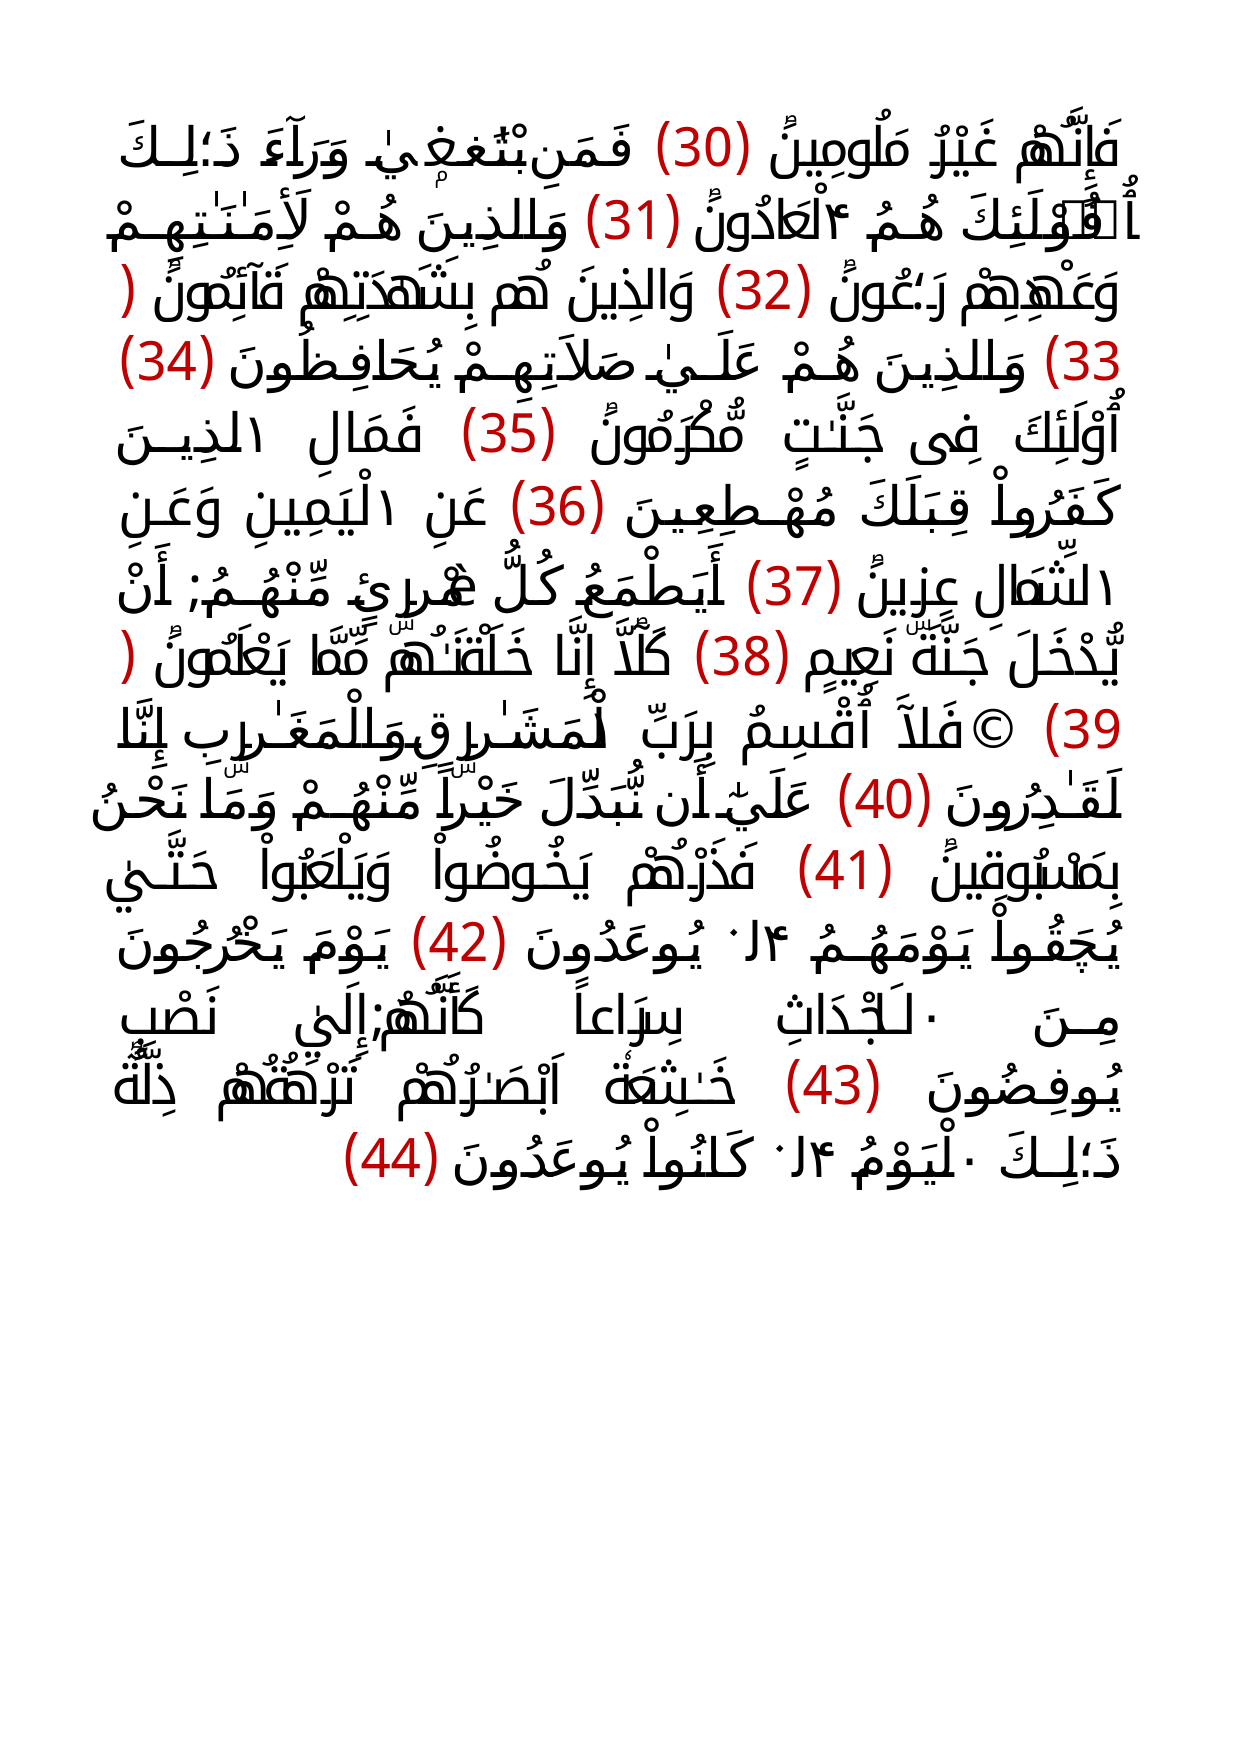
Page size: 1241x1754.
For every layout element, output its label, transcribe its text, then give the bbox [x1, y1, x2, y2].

text ® بِسْمِ ۱للَّهِ ۱لرَّحْمَـٰنِ ۱لرَّحِيمِ سَالَ سَآئِــلٛ بِعَذَابٍ وَاقِعٍ (1) لِّلْكۭـٰفِـرۣينَ لَيْسَ لَهُ„ دَافِعٌ (2) مِّــنَ ۰للَّهِ ذى ۱لْمَعَارۣجِؐ (3) تَعْرُجُ ۴لْمَلَئِكَةُ وَالرُّوحُ إِلَيْهِ فِى يَوْمٍ كَانَ مِقْدَارُهُ„ خَمْسِيــنَ أَلْفَ سَنَةٍؐ (4) فَاصْبِرْ صَبْراً جَمِيلٗؐا (5) اِنَّهُمْ يَرَوْنَهُ„ بَعِيداً (6) وَنَرۭيٰهُ قَرۣيباًؐ (7) يَوْمَ تَكُونُ ۴لسَّمَآءُ كَالْمُهْـلِ (8) وَتَكُونُ ۴لْجِبَالُ كَالْعِهْنِ (9) وَلاَ يَسْـَٔلُ حَمِيم٘ حَمِيماً (10) يُبَصَّرُونَهُمْؐ يَوَدُّ ۴ڤْمُجْرۣمُ لَوْ يَفْتَدِى مِــنْ عَذَابِ يَوْمَئِذٙ بِبَنِيهِ (11) وَصَـٰحِبَتِهِ” وَأَخِيهِ (12) وَفَصِيلَتِهِ ۱لتِى تُـْٔوۣيهِ (13) وَمَـن فِى ۱لاَرْضِ جَمِيعاً ثُمَّ يُنجِيهِ (14) كَلٓؐاَّ إِنَّهَا لَظۭيٰ (15) نَزَّاعَةٌ لِّلشَّوۭيٰ (16) تَدْعُواْ مَــنَ اَدْبَرَ وَتَوَلّۭيٰ (17) وَجَمَعَ فَأَوْعۭيٰٓؐ (18) إِنَّ ۰لِانسَـٰــنَ خُلِقَ هَلُوعاٗ (19) اِذَا مَسَّهُ ۴لشَّرُّ جَزُوعاً (20) وَإِذَا مَسَّهُ ۴لْخَيْرُ مَنُوعاٗ (21) اِلاَّ ۰لْمُصَلِّينَ (22) ۰لذِيــنَ هُمْ عَلَيٰ صَلاَتِهِمْ دَآئِمُونَؐ (23) وَالذِينَ فِىٓ أَمْوَ؛لِهِمْ حَــقٌّ مَّعْلُومٌ (24) لِّلسَّآئِلِ وَاڤْمَحْرُومِؐ (25) وَالذِينَ يُصَدِّقُونَ بِيَوْمِ ۱لدِّينِؐ (26) وَالذِينَ هُم مِّــنْ عَذَابِ رَبِّهِم مُّشْفِقُونَ (27) إِنَّ عَذَابَ رَبِّهِمْ غَيْرُ مَامُونٍؐ (28) وَالذِينَ هُمْ لِفُرُوجِهِمْ حَـٰفِظُونَ (29) إِلاَّ عَلَيٰٓ أَزْوَ؛جِهِمُ; أَوْ مَا مَلَكَتَ اَيْمَـٰنُهُمْ فَإِنَّهُمْ غَيْرُ مَلُومِينَؐ (30) فَمَنِ 'بْتَغۭيٰ وَرَآءَ ذَ؛لِــكَ فَٱُوْلَئِكَ هُمُ ۴لْعَادُونَؐ (31) وَالذِينَ هُمْ لَأِمَـٰنَـٰتِهِمْ وَعَهْدِهِمْ رَ؛عُونَؐ (32) وَالذِينَ هُم بِشَهَـٰدَتِهِمْ قَآئِمُونَؐ (33) وَالذِينَ هُمْ عَلَــيٰ صَلاَتِهِمْ يُحَافِظُونَ (34) ٱُوْلَئِكَ فِى جَنَّـٰتٍ مُّكْرَمُونَؐ (35) فَمَالِ ۱لذِيــنَ كَفَرُواْ قِبَلَكَ مُهْطِعِينَ (36) عَنِ ۱لْيَمِينِ وَعَـنِ ۱لشِّمَالِ عِزۣينَؐ (37) أَيَطْمَعُ كُلُّ èمْرۣئٍ مِّنْهُمُ; أَنْ يُّدْخَلَ جَنَّةَ نَعِيمٍ (38) كَلٓؐاَّ إِنَّا خَلَقْنَـٰهُم مِّمَّا يَعْلَمُونَؐ (39) © فَلآَ ٱُقْسِمُ بِرَبِّ ۱لْمَشَـٰرۣقِ وَالْمَغَـٰرۣبِ إِنَّا لَقَـٰدِرُونَ (40) عَلَيٰٓ أَن نُّبَدِّلَ خَيْراً مِّنْهُمْ وَمَا نَحْـنُ بِمَسْبُوقِينَؐ (41) فَذَرْهُمْ يَخُوضُواْ وَيَلْعَبُواْ حَتَّـيٰ يُچَقُواْ يَوْمَهُمُ ۴ﻟ﮲ يُوعَدُونَ (42) يَوْمَ يَخْرُجُونَ مِــنَ ۰لاَجْدَاثِ سِرَاعاً كَأَنَّهُمُ;إِلَيٰ نَصْبٍ يُوفِضُونَ (43) خَـٰشِعَةٗ اَبْصَـٰرُهُمْ تَرْهَقُهُمْ ذِلَّةٌؐ ذَ؛لِــكَ ۰لْيَوْمُ ۴ﻟ﮲ كَانُواْ يُوعَدُونَ (44) [118, 118, 1122, 1199]
